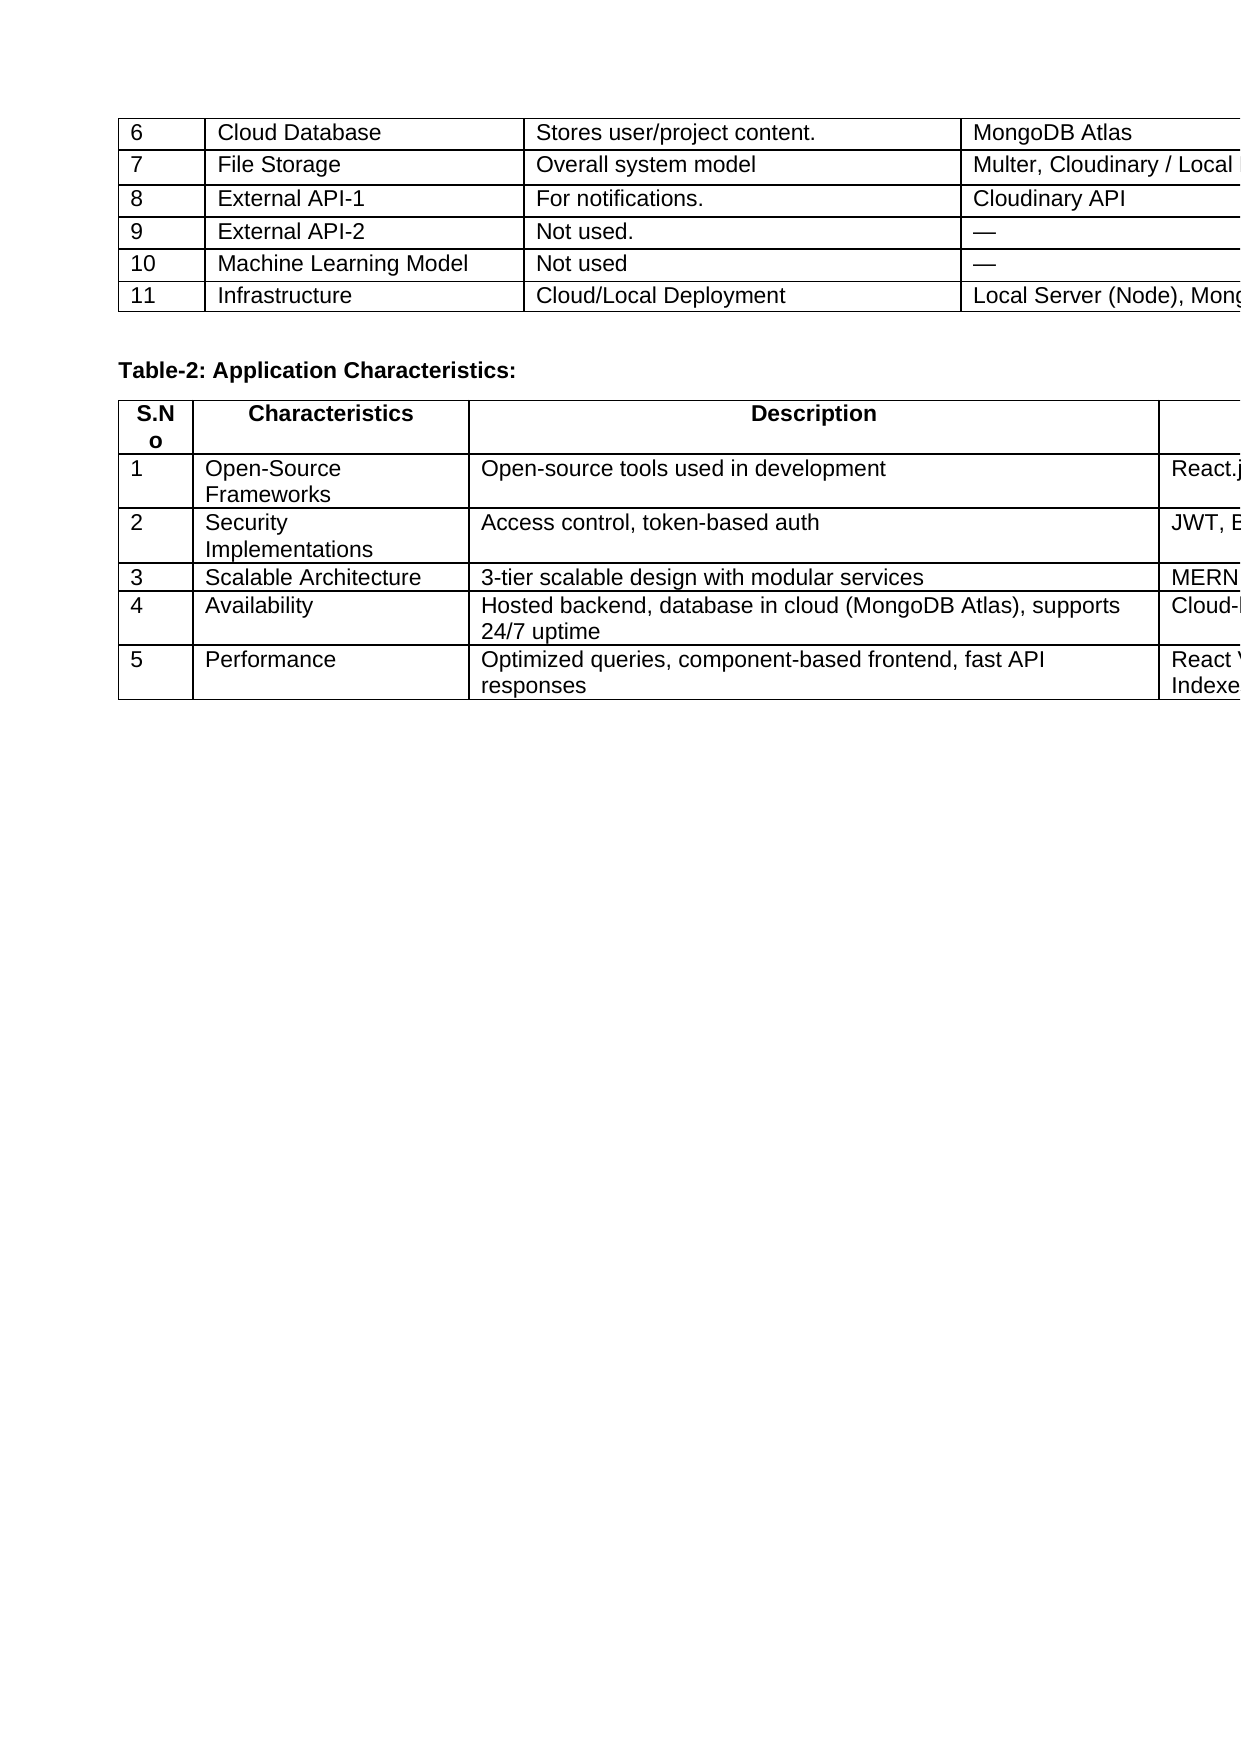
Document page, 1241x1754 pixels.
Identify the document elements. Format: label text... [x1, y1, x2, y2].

table_cell 5 [119, 646, 192, 699]
table_cell Not used [525, 250, 960, 281]
table_cell Cloud Database [206, 119, 523, 149]
table_cell Cloudinary API [962, 186, 1240, 216]
table_cell 9 [119, 218, 204, 248]
table_cell Overall system model [525, 151, 960, 184]
table_cell 8 [119, 186, 204, 216]
table_header Technology [1160, 401, 1240, 453]
table_cell 3-tier scalable design with modular services [470, 564, 1158, 590]
table_cell MongoDB Atlas [962, 119, 1240, 149]
table_cell 11 [119, 282, 204, 311]
table_cell 1 [119, 455, 192, 507]
table_cell Open-source tools used in development [470, 455, 1158, 507]
table_cell Performance [194, 646, 468, 699]
table_header Characteristics [194, 401, 468, 453]
table_cell Local Server (Node), MongoDB Atlas (Cloud) [962, 282, 1240, 311]
table_cell 10 [119, 250, 204, 281]
table_cell Access control, token-based auth [470, 509, 1158, 562]
table_cell 3 [119, 564, 192, 590]
table_cell 6 [119, 119, 204, 149]
table_cell Not used. [525, 218, 960, 248]
table_cell React Virtual DOM, REST API, MongoDB Indexes [1160, 646, 1240, 699]
table_cell Cloud/Local Deployment [525, 282, 960, 311]
table_cell Machine Learning Model [206, 250, 523, 281]
table_cell Open-Source Frameworks [194, 455, 468, 507]
text Table-2: Application Characteristics: [118, 357, 1122, 383]
table_cell Cloud-hosted MongoDB Atlas, Node Server [1160, 592, 1240, 644]
table_cell File Storage [206, 151, 523, 184]
table_header Description [470, 401, 1158, 453]
table_cell Multer, Cloudinary / Local FS [962, 151, 1240, 184]
table_cell 4 [119, 592, 192, 644]
table_cell Hosted backend, database in cloud (MongoDB Atlas), supports 24/7 uptime [470, 592, 1158, 644]
table_cell Security Implementations [194, 509, 468, 562]
table_cell JWT, Bcrypt.js, Helmet.js, CORS [1160, 509, 1240, 562]
table_cell — [962, 250, 1240, 281]
table_cell Scalable Architecture [194, 564, 468, 590]
table_cell React.js, Node.js, Express.js, MongoDB [1160, 455, 1240, 507]
table_cell For notifications. [525, 186, 960, 216]
table_cell 7 [119, 151, 204, 184]
table_cell 2 [119, 509, 192, 562]
table_cell MERN Stack [1160, 564, 1240, 590]
table_cell External API-2 [206, 218, 523, 248]
table_cell Stores user/project content. [525, 119, 960, 149]
table_cell Optimized queries, component-based frontend, fast API responses [470, 646, 1158, 699]
table_cell — [962, 218, 1240, 248]
table_cell Availability [194, 592, 468, 644]
table_header S.No [119, 401, 192, 453]
table_cell External API-1 [206, 186, 523, 216]
table_cell Infrastructure [206, 282, 523, 311]
